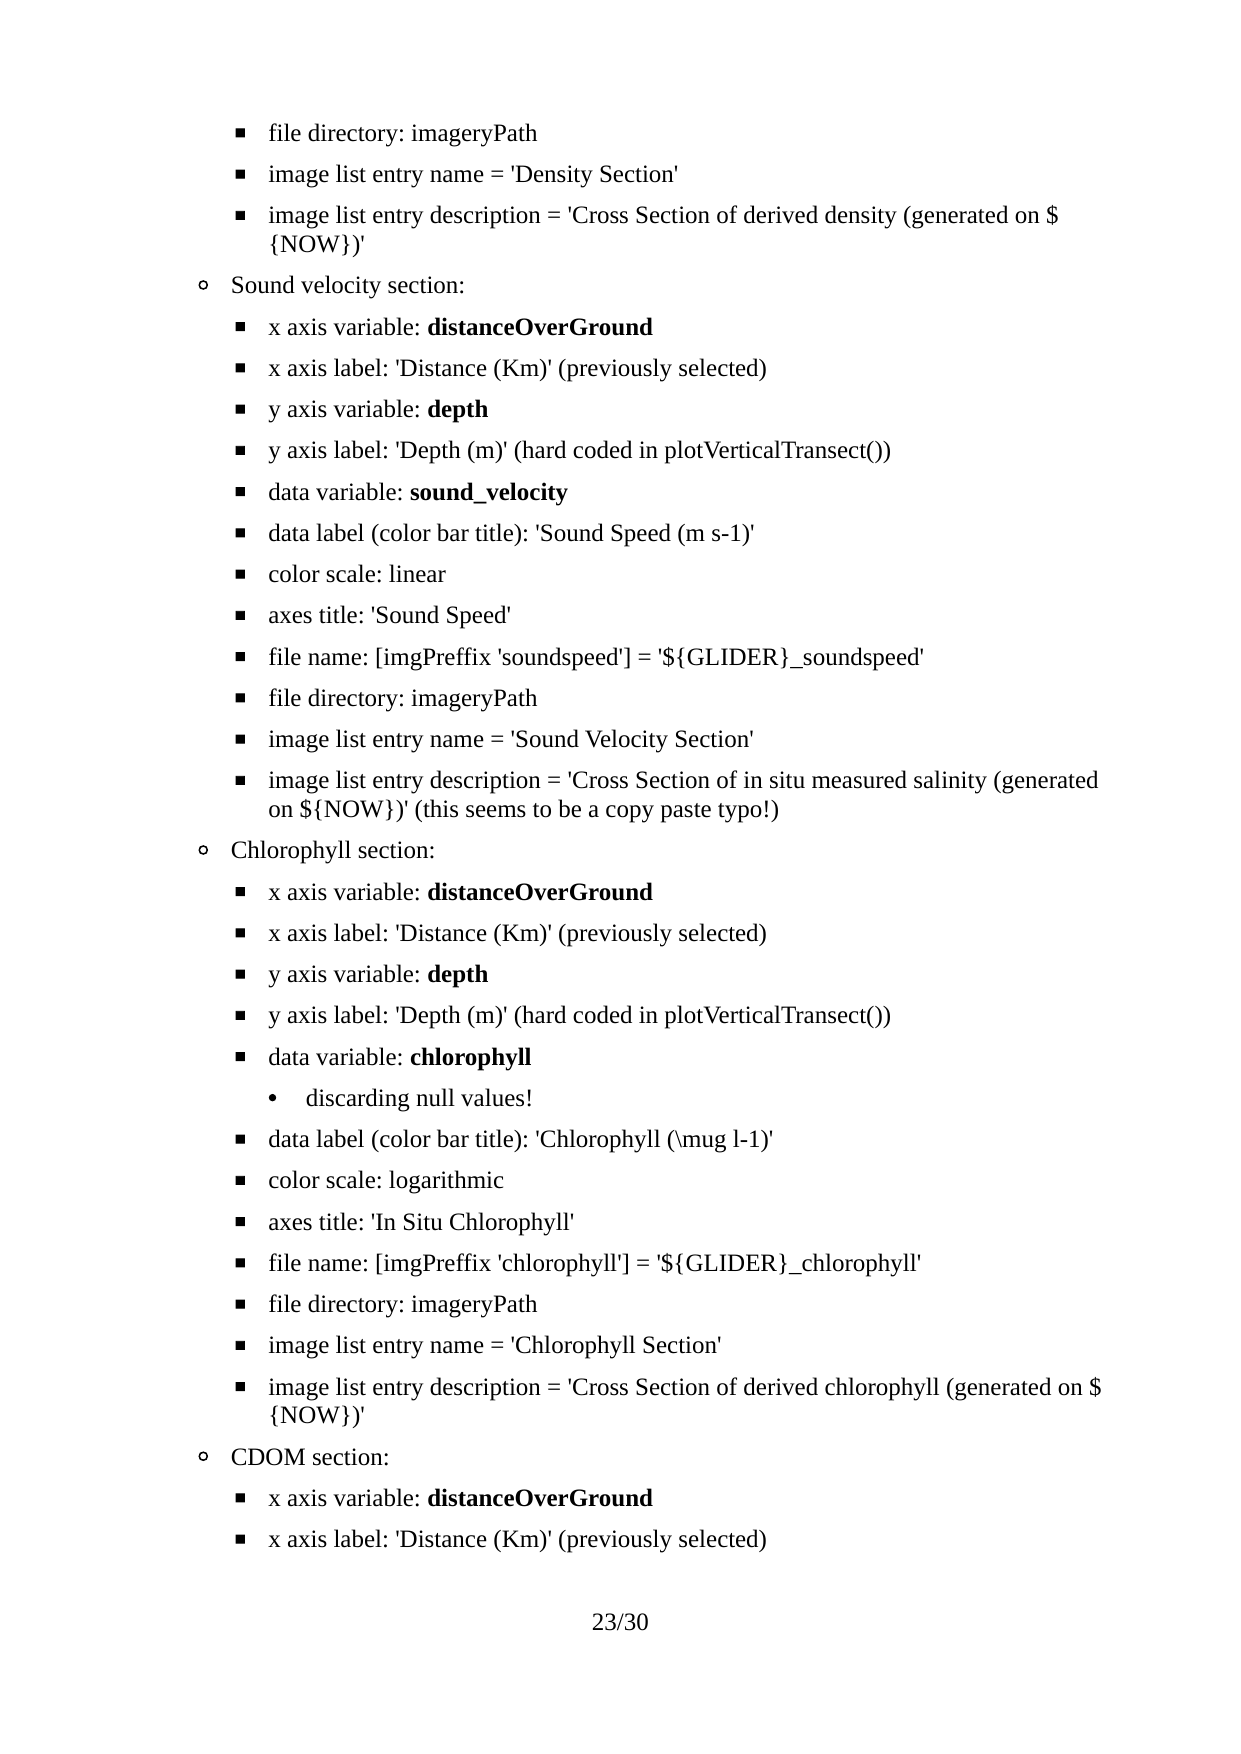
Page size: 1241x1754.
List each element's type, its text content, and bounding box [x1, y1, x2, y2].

list image list entry name = 'Sound Velocity Section' [231, 724, 1122, 753]
list Sound velocity section: [193, 271, 1122, 299]
list data variable: sound_velocity [231, 477, 1122, 506]
list image list entry description = 'Cross Section of derived chlorophyll (generated on ${NOW})' [231, 1372, 1122, 1429]
list CDOM section: [193, 1442, 1122, 1471]
list color scale: linear [231, 559, 1122, 588]
list file name: [imgPreffix 'soundspeed'] = '${GLIDER}_soundspeed' [231, 642, 1122, 671]
list image list entry name = 'Chlorophyll Section' [231, 1331, 1122, 1359]
list axes title: 'In Situ Chlorophyll' [231, 1207, 1122, 1236]
list x axis variable: distanceOverGround [231, 1483, 1122, 1512]
list image list entry name = 'Density Section' [231, 159, 1122, 188]
list x axis variable: distanceOverGround [231, 312, 1122, 341]
list y axis label: 'Depth (m)' (hard coded in plotVerticalTransect()) [231, 1001, 1122, 1029]
list file directory: imageryPath [231, 118, 1122, 147]
list Chlorophyll section: [193, 836, 1122, 864]
list y axis variable: depth [231, 959, 1122, 988]
list x axis variable: distanceOverGround [231, 877, 1122, 906]
list data label (color bar title): 'Chlorophyll (\mug l-1)' [231, 1124, 1122, 1153]
list x axis label: 'Distance (Km)' (previously selected) [231, 918, 1122, 947]
list discarding null values! [268, 1083, 1122, 1112]
list data variable: chlorophyll [231, 1042, 1122, 1071]
list y axis variable: depth [231, 394, 1122, 423]
list image list entry description = 'Cross Section of in situ measured salinity (generated on ${NOW})' (this seems to be a copy paste typo!) [231, 766, 1122, 823]
list y axis label: 'Depth (m)' (hard coded in plotVerticalTransect()) [231, 436, 1122, 464]
list file directory: imageryPath [231, 683, 1122, 712]
list color scale: logarithmic [231, 1166, 1122, 1194]
list file name: [imgPreffix 'chlorophyll'] = '${GLIDER}_chlorophyll' [231, 1248, 1122, 1277]
list image list entry description = 'Cross Section of derived density (generated on ${NOW})' [231, 201, 1122, 258]
list file directory: imageryPath [231, 1289, 1122, 1318]
list data label (color bar title): 'Sound Speed (m s-1)' [231, 518, 1122, 547]
list x axis label: 'Distance (Km)' (previously selected) [231, 353, 1122, 382]
list x axis label: 'Distance (Km)' (previously selected) [231, 1524, 1122, 1553]
list axes title: 'Sound Speed' [231, 601, 1122, 629]
